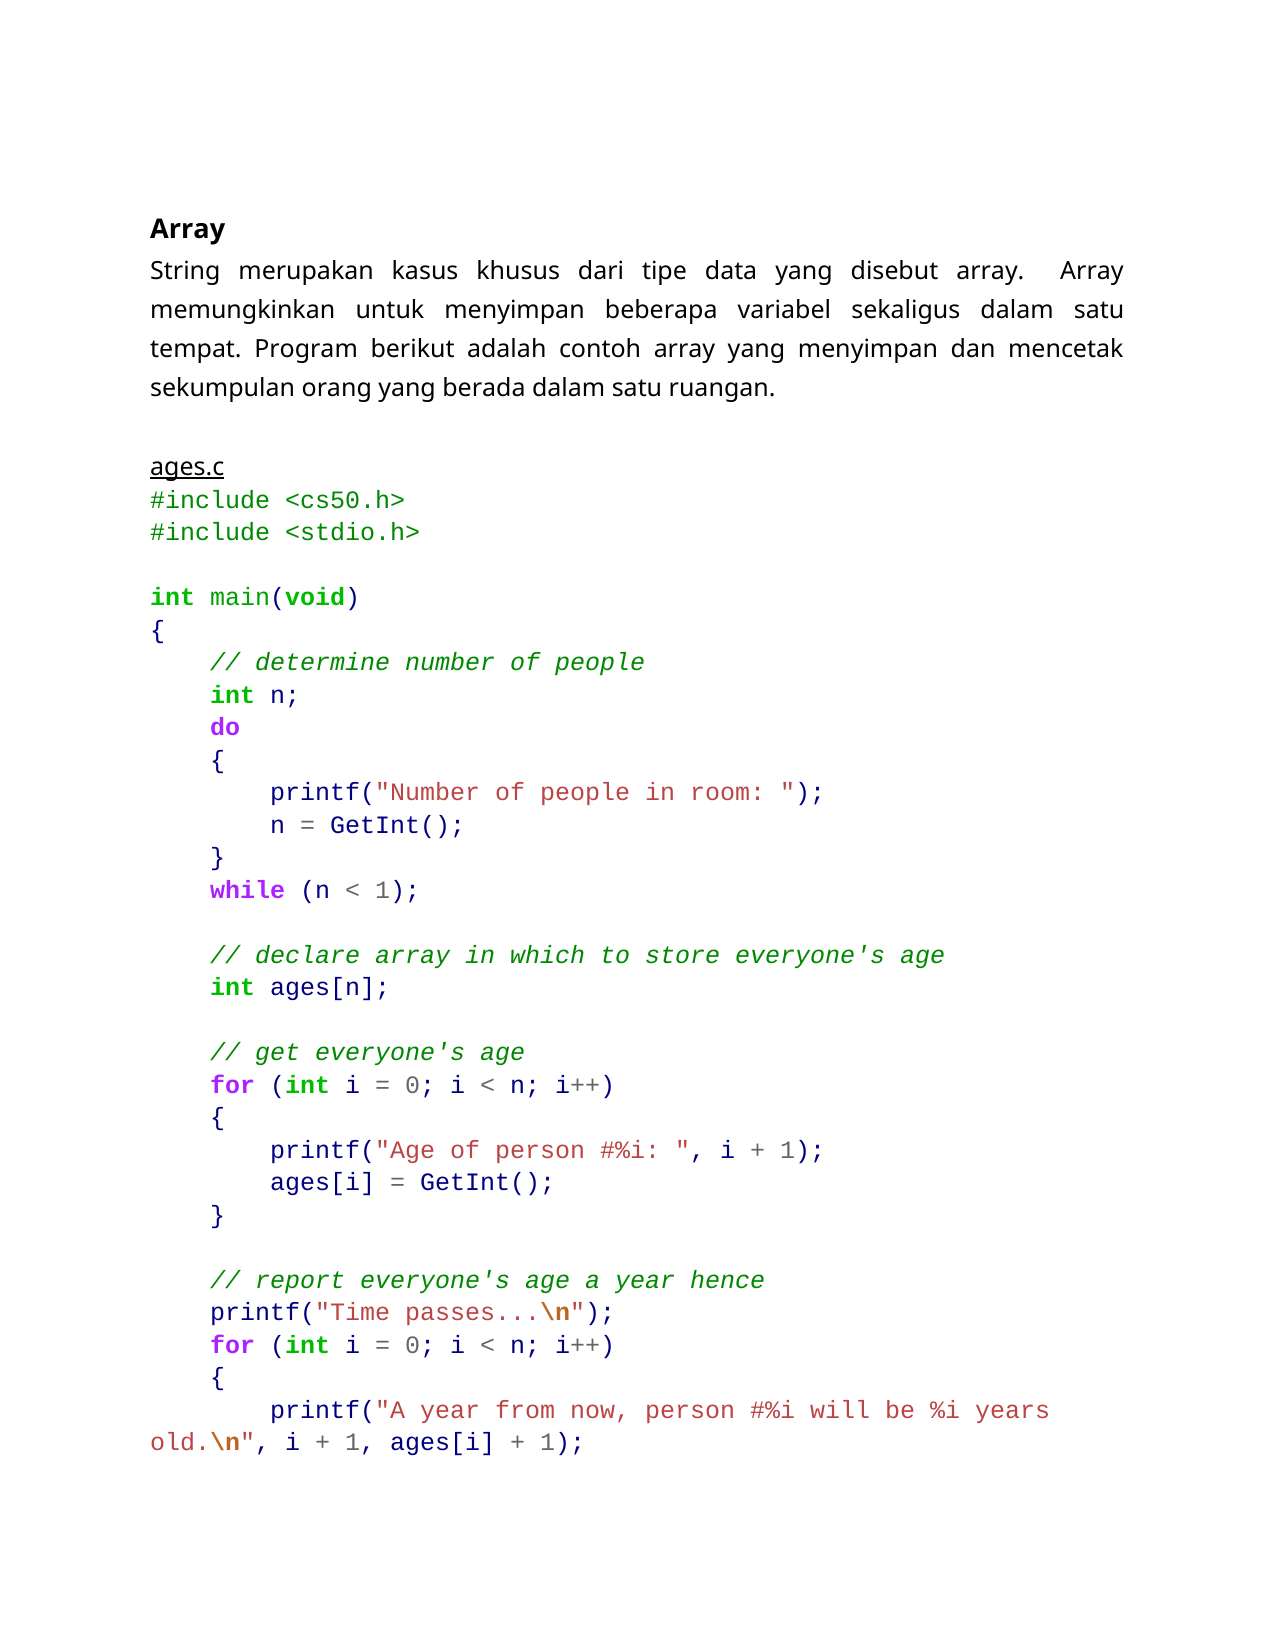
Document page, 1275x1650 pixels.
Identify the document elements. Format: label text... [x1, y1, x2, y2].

subtitle Array [150, 210, 1125, 247]
text String merupakan kasus khusus dari tipe data yang disebut array. Array memungkinkan untuk menyimpan beberapa variabel sekaligus dalam satu tempat. Program berikut adalah contoh array yang menyimpan dan mencetak sekumpulan orang yang berada dalam satu ruangan. [150, 252, 1125, 404]
text #include <cs50.h> #include <stdio.h> int main(void) { // determine number of people int n; do { printf("Number of people in room: "); n = GetInt(); } while (n < 1); // declare array in which to store everyone's age int ages[n]; // get everyone's age for (int i = 0; i < n; i++) { printf("Age of person #%i: ", i + 1); ages[i] = GetInt(); } // report everyone's age a year hence printf("Time passes...\n"); for (int i = 0; i < n; i++) { printf("A year from now, person #%i will be %i years old.\n", i + 1, ages[i] + 1); [150, 487, 1125, 1458]
text ages.c [150, 448, 1125, 482]
